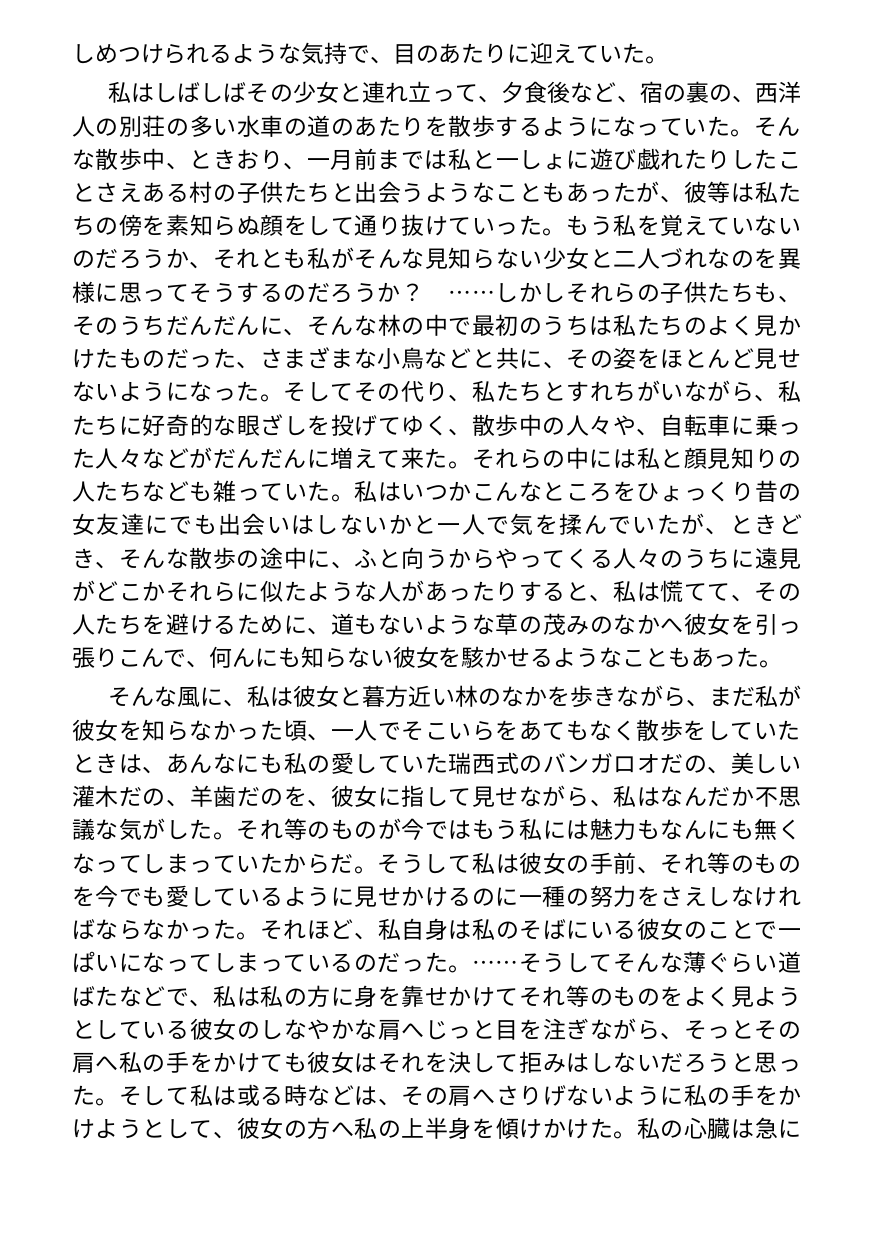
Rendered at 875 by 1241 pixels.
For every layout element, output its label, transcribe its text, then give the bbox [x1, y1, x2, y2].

text そんな風に、私は彼女と暮方近い林のなかを歩きながら、まだ私が彼女を知らなかった頃、一人でそこいらをあてもなく散歩をしていたときは、あんなにも私の愛していた瑞西式のバンガロオだの、美しい灌木だの、羊歯だのを、彼女に指して見せながら、私はなんだか不思議な気がした。それ等のものが今ではもう私には魅力もなんにも無くなってしまっていたからだ。そうして私は彼女の手前、それ等のものを今でも愛しているように見せかけるのに一種の努力をさえしなければならなかった。それほど、私自身は私のそばにいる彼女のことで一ぱいになってしまっているのだった。……そうしてそんな薄ぐらい道ばたなどで、私は私の方に身を靠せかけてそれ等のものをよく見ようとしている彼女のしなやかな肩へじっと目を注ぎながら、そっとその肩へ私の手をかけても彼女はそれを決して拒みはしないだろうと思った。そして私は或る時などは、その肩へさりげないように私の手をかけようとして、彼女の方へ私の上半身を傾けかけた。私の心臓は急に [72, 679, 802, 1144]
text 私はしばしばその少女と連れ立って、夕食後など、宿の裏の、西洋人の別荘の多い水車の道のあたりを散歩するようになっていた。そんな散歩中、ときおり、一月前までは私と一しょに遊び戯れたりしたことさえある村の子供たちと出会うようなこともあったが、彼等は私たちの傍を素知らぬ顔をして通り抜けていった。もう私を覚えていないのだろうか、それとも私がそんな見知らない少女と二人づれなのを異様に思ってそうするのだろうか？ ……しかしそれらの子供たちも、そのうちだんだんに、そんな林の中で最初のうちは私たちのよく見かけたものだった、さまざまな小鳥などと共に、その姿をほとんど見せないようになった。そしてその代り、私たちとすれちがいながら、私たちに好奇的な眼ざしを投げてゆく、散歩中の人々や、自転車に乗った人々などがだんだんに増えて来た。それらの中には私と顔見知りの人たちなども雑っていた。私はいつかこんなところをひょっくり昔の女友達にでも出会いはしないかと一人で気を揉んでいたが、ときどき、そんな散歩の途中に、ふと向うからやってくる人々のうちに遠見がどこかそれらに似たような人があったりすると、私は慌てて、その人たちを避けるために、道もないような草の茂みのなかへ彼女を引っ張りこんで、何んにも知らない彼女を駭かせるようなこともあった。 [72, 75, 802, 673]
text しめつけられるような気持で、目のあたりに迎えていた。 [72, 36, 802, 69]
